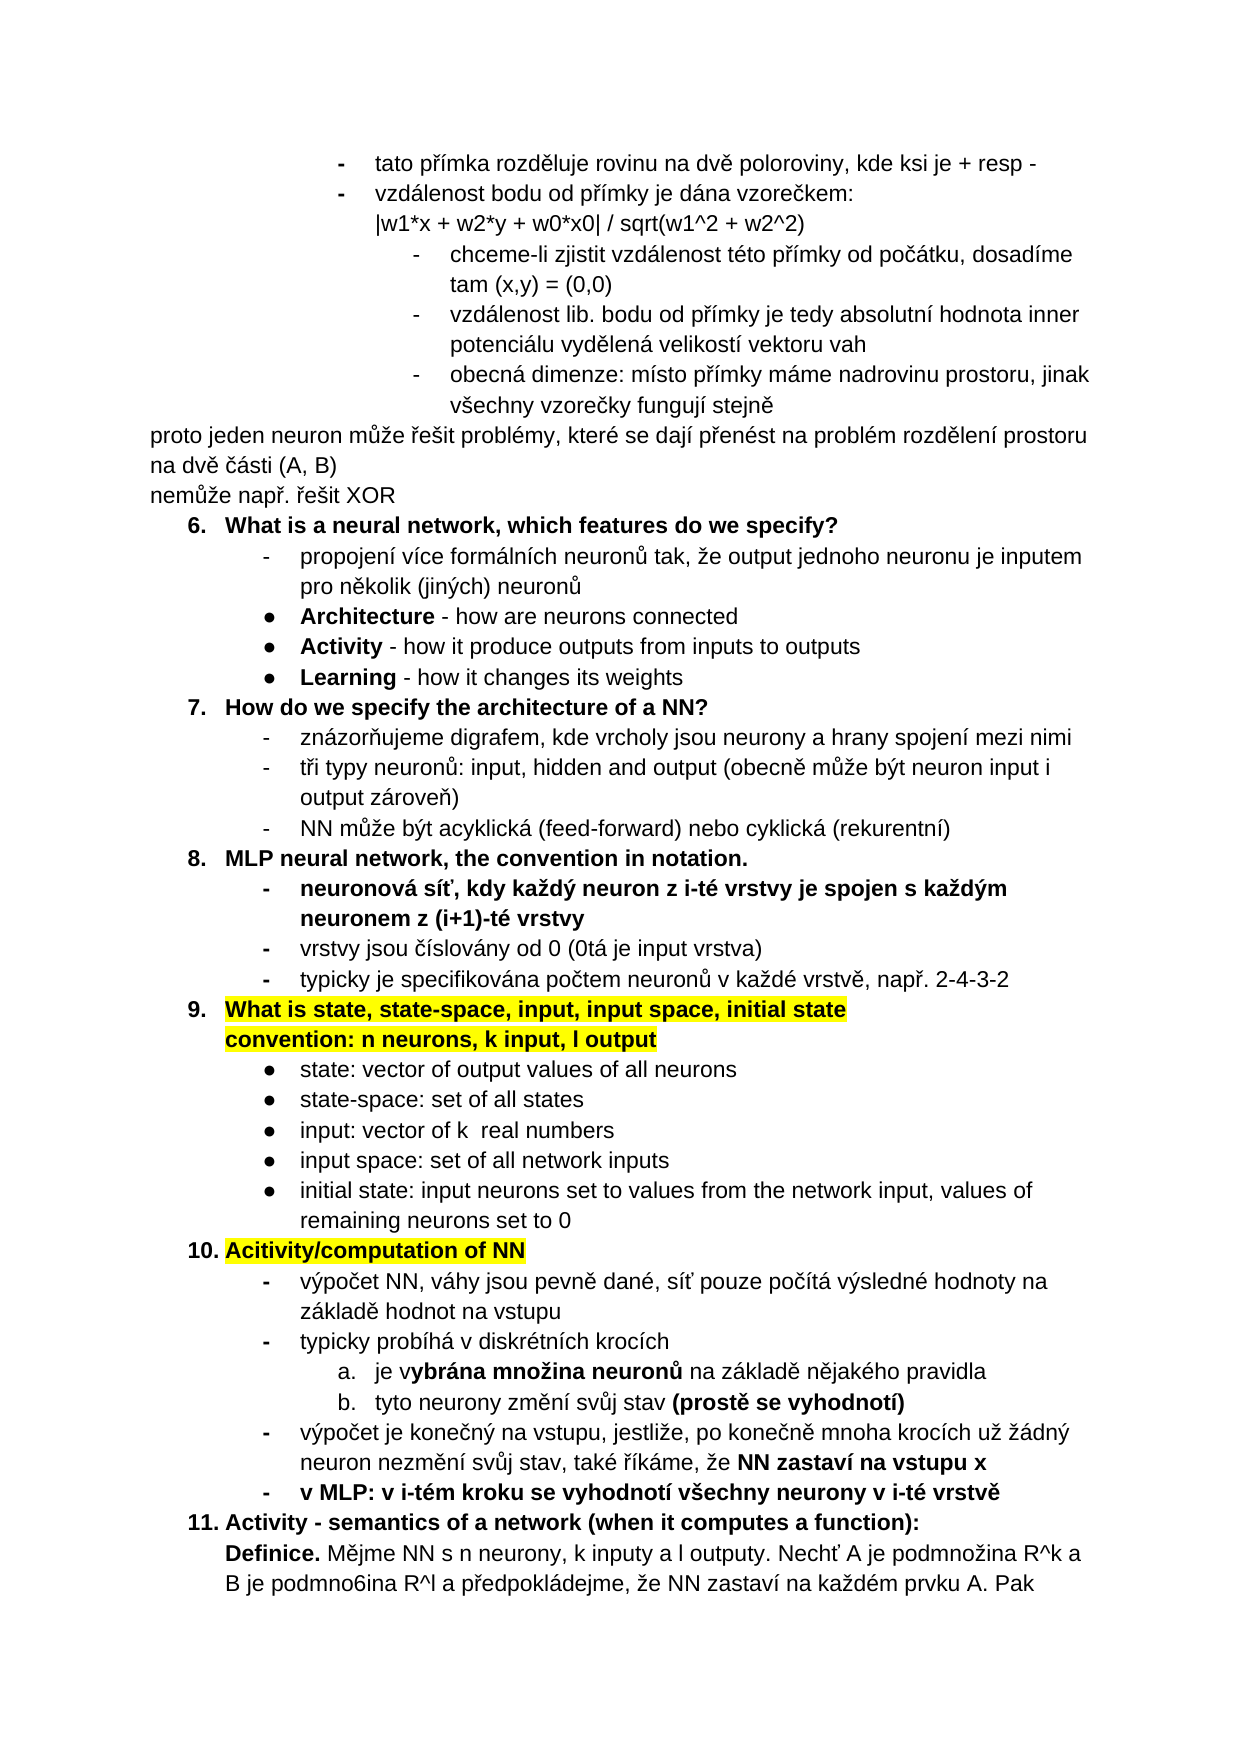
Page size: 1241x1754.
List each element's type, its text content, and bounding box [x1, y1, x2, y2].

text |w1*x + w2*y + w0*x0| / sqrt(w1^2 + w2^2) [375, 210, 1090, 237]
list propojení více formálních neuronů tak, že output jednoho neuronu je inputem pro několik (jiných) neuronů [262, 543, 1090, 599]
list initial state: input neurons set to values from the network input, values of remaining neurons set to 0 [262, 1177, 1090, 1234]
list chceme-li zjistit vzdálenost této přímky od počátku, dosadíme tam (x,y) = (0,0) [412, 241, 1090, 297]
list obecná dimenze: místo přímky máme nadrovinu prostoru, jinak všechny vzorečky fungují stejně [412, 361, 1090, 418]
list Activity - how it produce outputs from inputs to outputs [262, 633, 1090, 660]
list Learning - how it changes its weights [262, 663, 1090, 690]
text Definice. Mějme NN s n neurony, k inputy a l outputy. Nechť A je podmnožina R^k a B je podmno6ina R^l a předpokládejme, že NN zastaví na každém prvku A. Pak [225, 1539, 1090, 1596]
text proto jeden neuron může řešit problémy, které se dají přenést na problém rozdělení prostoru na dvě části (A, B) [150, 422, 1090, 478]
list výpočet NN, váhy jsou pevně dané, síť pouze počítá výsledné hodnoty na základě hodnot na vstupu [262, 1268, 1090, 1324]
list v MLP: v i-tém kroku se vyhodnotí všechny neurony v i-té vrstvě [262, 1479, 1090, 1506]
list tato přímka rozděluje rovinu na dvě poloroviny, kde ksi je + resp - [337, 150, 1090, 176]
list What is a neural network, which features do we specify? [187, 512, 1090, 539]
list How do we specify the architecture of a NN? [187, 694, 1090, 720]
list input: vector of k real numbers [262, 1117, 1090, 1143]
text convention: n neurons, k input, l output [225, 1026, 1090, 1052]
text nemůže např. řešit XOR [150, 482, 1090, 509]
list state: vector of output values of all neurons [262, 1056, 1090, 1083]
list výpočet je konečný na vstupu, jestliže, po konečně mnoha krocích už žádný neuron nezmění svůj stav, také říkáme, že NN zastaví na vstupu x [262, 1419, 1090, 1475]
list vzdálenost lib. bodu od přímky je tedy absolutní hodnota inner potenciálu vydělená velikostí vektoru vah [412, 301, 1090, 358]
list Activity - semantics of a network (when it computes a function): [187, 1509, 1090, 1536]
list Architecture - how are neurons connected [262, 603, 1090, 629]
list What is state, state-space, input, input space, initial state [187, 996, 1090, 1022]
list vrstvy jsou číslovány od 0 (0tá je input vrstva) [262, 935, 1090, 962]
list MLP neural network, the convention in notation. [187, 845, 1090, 871]
list tyto neurony změní svůj stav (prostě se vyhodnotí) [337, 1388, 1090, 1415]
list neuronová síť, kdy každý neuron z i-té vrstvy je spojen s každým neuronem z (i+1)-té vrstvy [262, 875, 1090, 932]
list typicky probíhá v diskrétních krocích [262, 1328, 1090, 1354]
list je vybrána množina neuronů na základě nějakého pravidla [337, 1358, 1090, 1385]
list NN může být acyklická (feed-forward) nebo cyklická (rekurentní) [262, 814, 1090, 841]
list tři typy neuronů: input, hidden and output (obecně může být neuron input i output zároveň) [262, 754, 1090, 811]
list input space: set of all network inputs [262, 1147, 1090, 1173]
list vzdálenost bodu od přímky je dána vzorečkem: [337, 180, 1090, 207]
list state-space: set of all states [262, 1086, 1090, 1113]
list typicky je specifikována počtem neuronů v každé vrstvě, např. 2-4-3-2 [262, 966, 1090, 992]
list znázorňujeme digrafem, kde vrcholy jsou neurony a hrany spojení mezi nimi [262, 724, 1090, 750]
list Acitivity/computation of NN [187, 1237, 1090, 1264]
